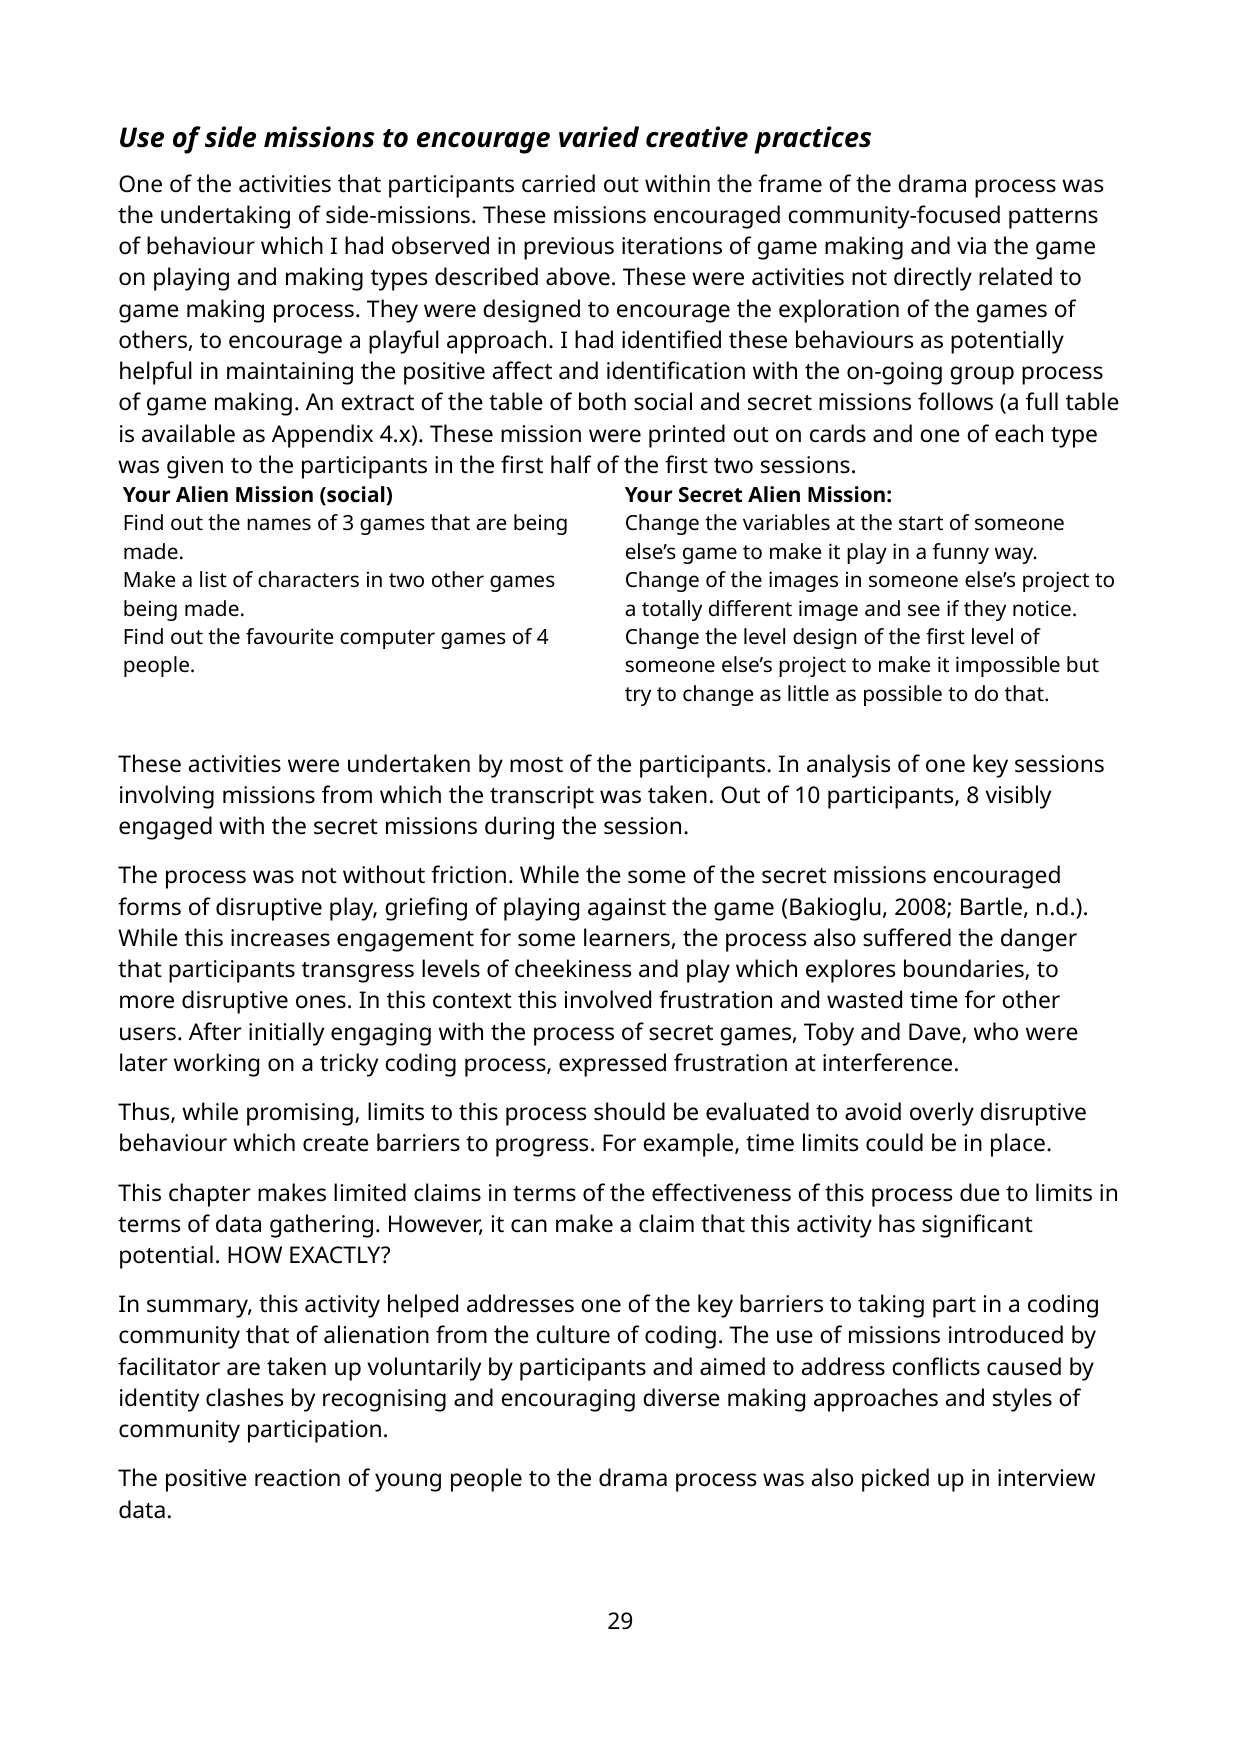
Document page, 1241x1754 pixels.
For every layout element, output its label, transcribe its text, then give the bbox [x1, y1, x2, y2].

table_cell Find out the names of 3 games that are being made. [118, 509, 620, 565]
text These activities were undertaken by most of the participants. In analysis of one key sessions involving missions from which the transcript was taken. Out of 10 participants, 8 visibly engaged with the secret missions during the session. [118, 748, 1122, 841]
table_cell Make a list of characters in two other games being made. [118, 565, 620, 622]
text This chapter makes limited claims in terms of the effectiveness of this process due to limits in terms of data gathering. However, it can make a claim that this activity has significant potential. HOW EXACTLY? [118, 1176, 1122, 1270]
table_header Your Alien Mission (social) [118, 480, 620, 508]
table_header Your Secret Alien Mission: [620, 480, 1122, 508]
subtitle Use of side missions to encourage varied creative practices [118, 118, 1122, 155]
text Thus, while promising, limits to this process should be evaluated to avoid overly disruptive behaviour which create barriers to progress. For example, time limits could be in place. [118, 1096, 1122, 1158]
text One of the activities that participants carried out within the frame of the drama process was the undertaking of side-missions. These missions encouraged community-focused patterns of behaviour which I had observed in previous iterations of game making and via the game on playing and making types described above. These were activities not directly related to game making process. They were designed to encourage the exploration of the games of others, to encourage a playful approach. I had identified these behaviours as potentially helpful in maintaining the positive affect and identification with the on-going group process of game making. An extract of the table of both social and secret missions follows (a full table is available as Appendix 4.x). These mission were printed out on cards and one of each type was given to the participants in the first half of the first two sessions. [118, 167, 1122, 480]
table_cell Change the variables at the start of someone else’s game to make it play in a funny way. [620, 509, 1122, 565]
table_cell Change the level design of the first level of someone else’s project to make it impossible but try to change as little as possible to do that. [620, 622, 1122, 707]
table_cell Find out the favourite computer games of 4 people. [118, 622, 620, 707]
table_cell Change of the images in someone else’s project to a totally different image and see if they notice. [620, 565, 1122, 622]
text The process was not without friction. While the some of the secret missions encouraged forms of disruptive play, griefing of playing against the game (Bakioglu, 2008; Bartle, n.d.). While this increases engagement for some learners, the process also suffered the danger that participants transgress levels of cheekiness and play which explores boundaries, to more disruptive ones. In this context this involved frustration and wasted time for other users. After initially engaging with the process of secret games, Toby and Dave, who were later working on a tricky coding process, expressed frustration at interference. [118, 859, 1122, 1078]
text The positive reaction of young people to the drama process was also picked up in interview data. [118, 1462, 1122, 1525]
text In summary, this activity helped addresses one of the key barriers to taking part in a coding community that of alienation from the culture of coding. The use of missions introduced by facilitator are taken up voluntarily by participants and aimed to address conflicts caused by identity clashes by recognising and encouraging diverse making approaches and styles of community participation. [118, 1288, 1122, 1444]
